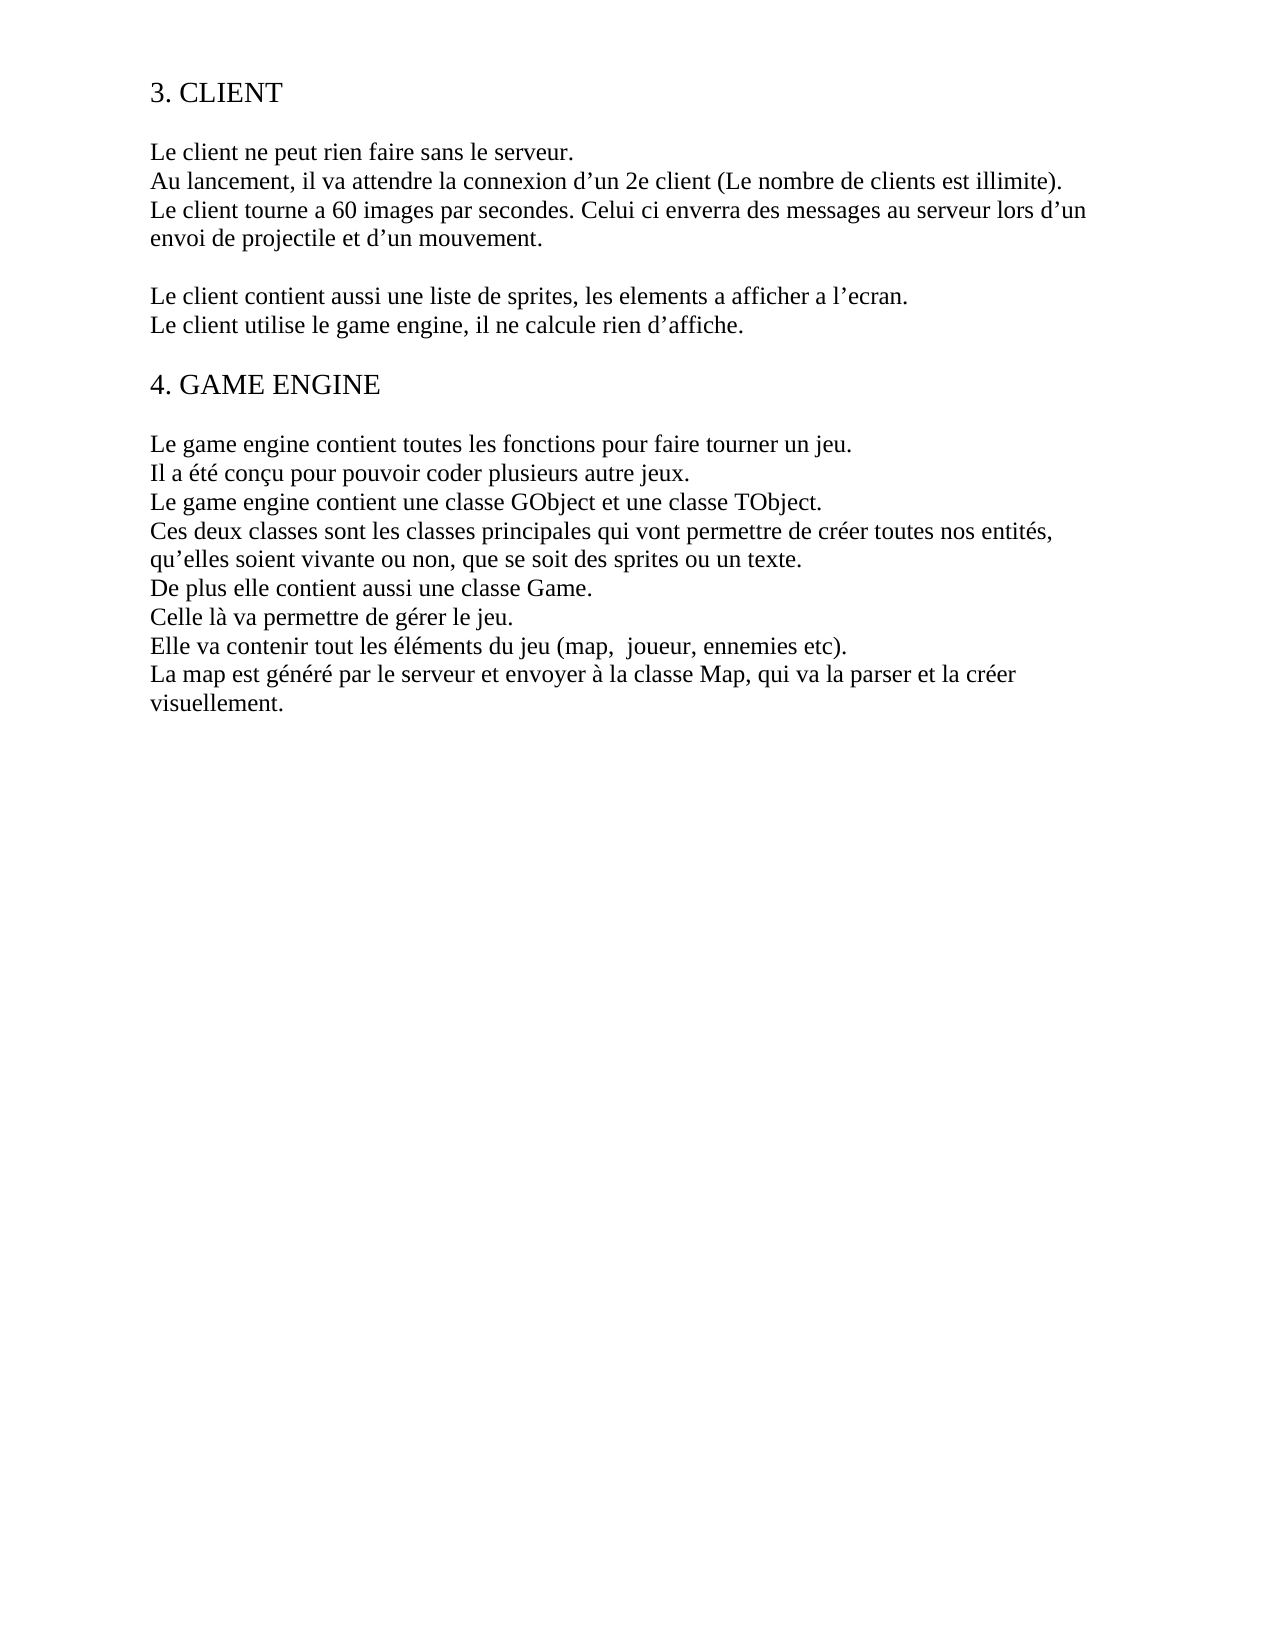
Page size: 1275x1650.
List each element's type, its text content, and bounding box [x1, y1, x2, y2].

text Le game engine contient toutes les fonctions pour faire tourner un jeu. [150, 429, 1125, 458]
text Le client utilise le game engine, il ne calcule rien d’affiche. [150, 310, 1125, 338]
text Il a été conçu pour pouvoir coder plusieurs autre jeux. [150, 458, 1125, 487]
text Le client ne peut rien faire sans le serveur. [150, 137, 1125, 166]
text Ces deux classes sont les classes principales qui vont permettre de créer toutes nos entités, qu’elles soient vivante ou non, que se soit des sprites ou un texte. [150, 516, 1125, 573]
text Le client contient aussi une liste de sprites, les elements a afficher a l’ecran. [150, 281, 1125, 310]
text Le game engine contient une classe GObject et une classe TObject. [150, 487, 1125, 516]
text 3. CLIENT [150, 75, 1125, 108]
text Au lancement, il va attendre la connexion d’un 2e client (Le nombre de clients est illimite). [150, 166, 1125, 195]
text Elle va contenir tout les éléments du jeu (map, joueur, ennemies etc). [150, 631, 1125, 659]
text De plus elle contient aussi une classe Game. [150, 573, 1125, 602]
text 4. GAME ENGINE [150, 367, 1125, 401]
text Le client tourne a 60 images par secondes. Celui ci enverra des messages au serveur lors d’un envoi de projectile et d’un mouvement. [150, 195, 1125, 252]
text Celle là va permettre de gérer le jeu. [150, 602, 1125, 631]
text La map est généré par le serveur et envoyer à la classe Map, qui va la parser et la créer visuellement. [150, 659, 1125, 717]
